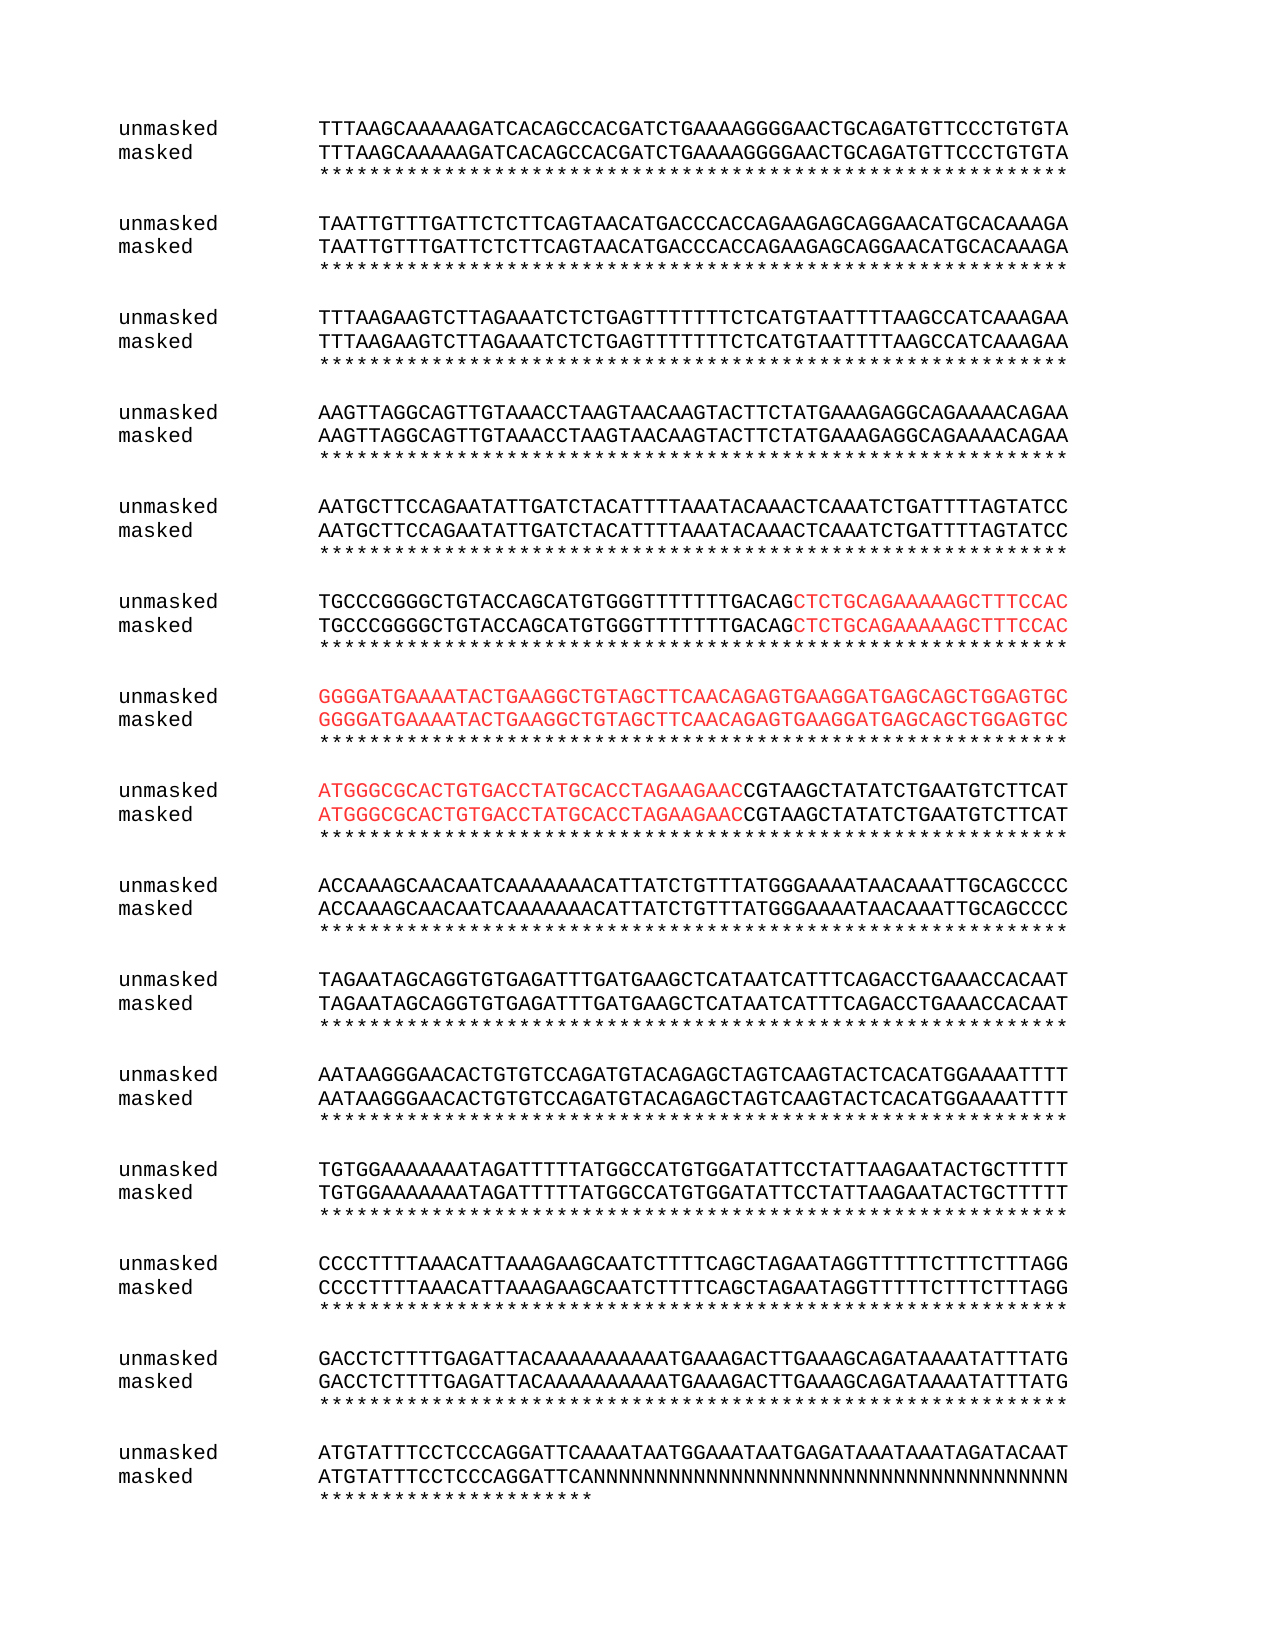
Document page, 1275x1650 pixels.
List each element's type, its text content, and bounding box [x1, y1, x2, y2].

text masked GGGGATGAAAATACTGAAGGCTGTAGCTTCAACAGAGTGAAGGATGAGCAGCTGGAGTGC [118, 709, 1157, 733]
text masked GACCTCTTTTGAGATTACAAAAAAAAAATGAAAGACTTGAAAGCAGATAAAATATTTATG [118, 1371, 1157, 1395]
text ************************************************************ [118, 165, 1157, 189]
text ************************************************************ [118, 1300, 1157, 1324]
text unmasked ATGTATTTCCTCCCAGGATTCAAAATAATGGAAATAATGAGATAAATAAATAGATACAAT [118, 1442, 1157, 1466]
text masked TGTGGAAAAAAATAGATTTTTATGGCCATGTGGATATTCCTATTAAGAATACTGCTTTTT [118, 1182, 1157, 1206]
text unmasked TTTAAGCAAAAAGATCACAGCCACGATCTGAAAAGGGGAACTGCAGATGTTCCCTGTGTA [118, 118, 1157, 142]
text masked AAGTTAGGCAGTTGTAAACCTAAGTAACAAGTACTTCTATGAAAGAGGCAGAAAACAGAA [118, 426, 1157, 449]
text ************************************************************ [118, 1111, 1157, 1135]
text ************************************************************ [118, 638, 1157, 662]
text masked TTTAAGCAAAAAGATCACAGCCACGATCTGAAAAGGGGAACTGCAGATGTTCCCTGTGTA [118, 142, 1157, 165]
text unmasked TAGAATAGCAGGTGTGAGATTTGATGAAGCTCATAATCATTTCAGACCTGAAACCACAAT [118, 969, 1157, 993]
text unmasked TGTGGAAAAAAATAGATTTTTATGGCCATGTGGATATTCCTATTAAGAATACTGCTTTTT [118, 1158, 1157, 1182]
text masked AATAAGGGAACACTGTGTCCAGATGTACAGAGCTAGTCAAGTACTCACATGGAAAATTTT [118, 1088, 1157, 1111]
text ************************************************************ [118, 354, 1157, 378]
text ************************************************************ [118, 449, 1157, 473]
text ************************************************************ [118, 1206, 1157, 1229]
text ************************************************************ [118, 733, 1157, 757]
text unmasked AAGTTAGGCAGTTGTAAACCTAAGTAACAAGTACTTCTATGAAAGAGGCAGAAAACAGAA [118, 402, 1157, 426]
text masked ATGGGCGCACTGTGACCTATGCACCTAGAAGAACCGTAAGCTATATCTGAATGTCTTCAT [118, 804, 1157, 827]
text unmasked GACCTCTTTTGAGATTACAAAAAAAAAATGAAAGACTTGAAAGCAGATAAAATATTTATG [118, 1348, 1157, 1371]
text masked AATGCTTCCAGAATATTGATCTACATTTTAAATACAAACTCAAATCTGATTTTAGTATCC [118, 520, 1157, 544]
text unmasked GGGGATGAAAATACTGAAGGCTGTAGCTTCAACAGAGTGAAGGATGAGCAGCTGGAGTGC [118, 686, 1157, 709]
text ************************************************************ [118, 1395, 1157, 1419]
text ************************************************************ [118, 827, 1157, 851]
text ************************************************************ [118, 544, 1157, 567]
text masked ATGTATTTCCTCCCAGGATTCANNNNNNNNNNNNNNNNNNNNNNNNNNNNNNNNNNNNNN [118, 1466, 1157, 1489]
text ************************************************************ [118, 260, 1157, 284]
text ************************************************************ [118, 1017, 1157, 1040]
text masked TAGAATAGCAGGTGTGAGATTTGATGAAGCTCATAATCATTTCAGACCTGAAACCACAAT [118, 993, 1157, 1017]
text unmasked ACCAAAGCAACAATCAAAAAAACATTATCTGTTTATGGGAAAATAACAAATTGCAGCCCC [118, 875, 1157, 898]
text unmasked TGCCCGGGGCTGTACCAGCATGTGGGTTTTTTTGACAGCTCTGCAGAAAAAGCTTTCCAC [118, 591, 1157, 615]
text ********************** [118, 1489, 1157, 1513]
text unmasked TAATTGTTTGATTCTCTTCAGTAACATGACCCACCAGAAGAGCAGGAACATGCACAAAGA [118, 213, 1157, 236]
text ************************************************************ [118, 922, 1157, 946]
text unmasked CCCCTTTTAAACATTAAAGAAGCAATCTTTTCAGCTAGAATAGGTTTTTCTTTCTTTAGG [118, 1253, 1157, 1277]
text masked TGCCCGGGGCTGTACCAGCATGTGGGTTTTTTTGACAGCTCTGCAGAAAAAGCTTTCCAC [118, 615, 1157, 638]
text unmasked TTTAAGAAGTCTTAGAAATCTCTGAGTTTTTTTCTCATGTAATTTTAAGCCATCAAAGAA [118, 307, 1157, 331]
text masked ACCAAAGCAACAATCAAAAAAACATTATCTGTTTATGGGAAAATAACAAATTGCAGCCCC [118, 898, 1157, 922]
text unmasked AATGCTTCCAGAATATTGATCTACATTTTAAATACAAACTCAAATCTGATTTTAGTATCC [118, 496, 1157, 520]
text masked TAATTGTTTGATTCTCTTCAGTAACATGACCCACCAGAAGAGCAGGAACATGCACAAAGA [118, 236, 1157, 260]
text unmasked ATGGGCGCACTGTGACCTATGCACCTAGAAGAACCGTAAGCTATATCTGAATGTCTTCAT [118, 780, 1157, 804]
text masked TTTAAGAAGTCTTAGAAATCTCTGAGTTTTTTTCTCATGTAATTTTAAGCCATCAAAGAA [118, 331, 1157, 354]
text unmasked AATAAGGGAACACTGTGTCCAGATGTACAGAGCTAGTCAAGTACTCACATGGAAAATTTT [118, 1064, 1157, 1088]
text masked CCCCTTTTAAACATTAAAGAAGCAATCTTTTCAGCTAGAATAGGTTTTTCTTTCTTTAGG [118, 1277, 1157, 1300]
